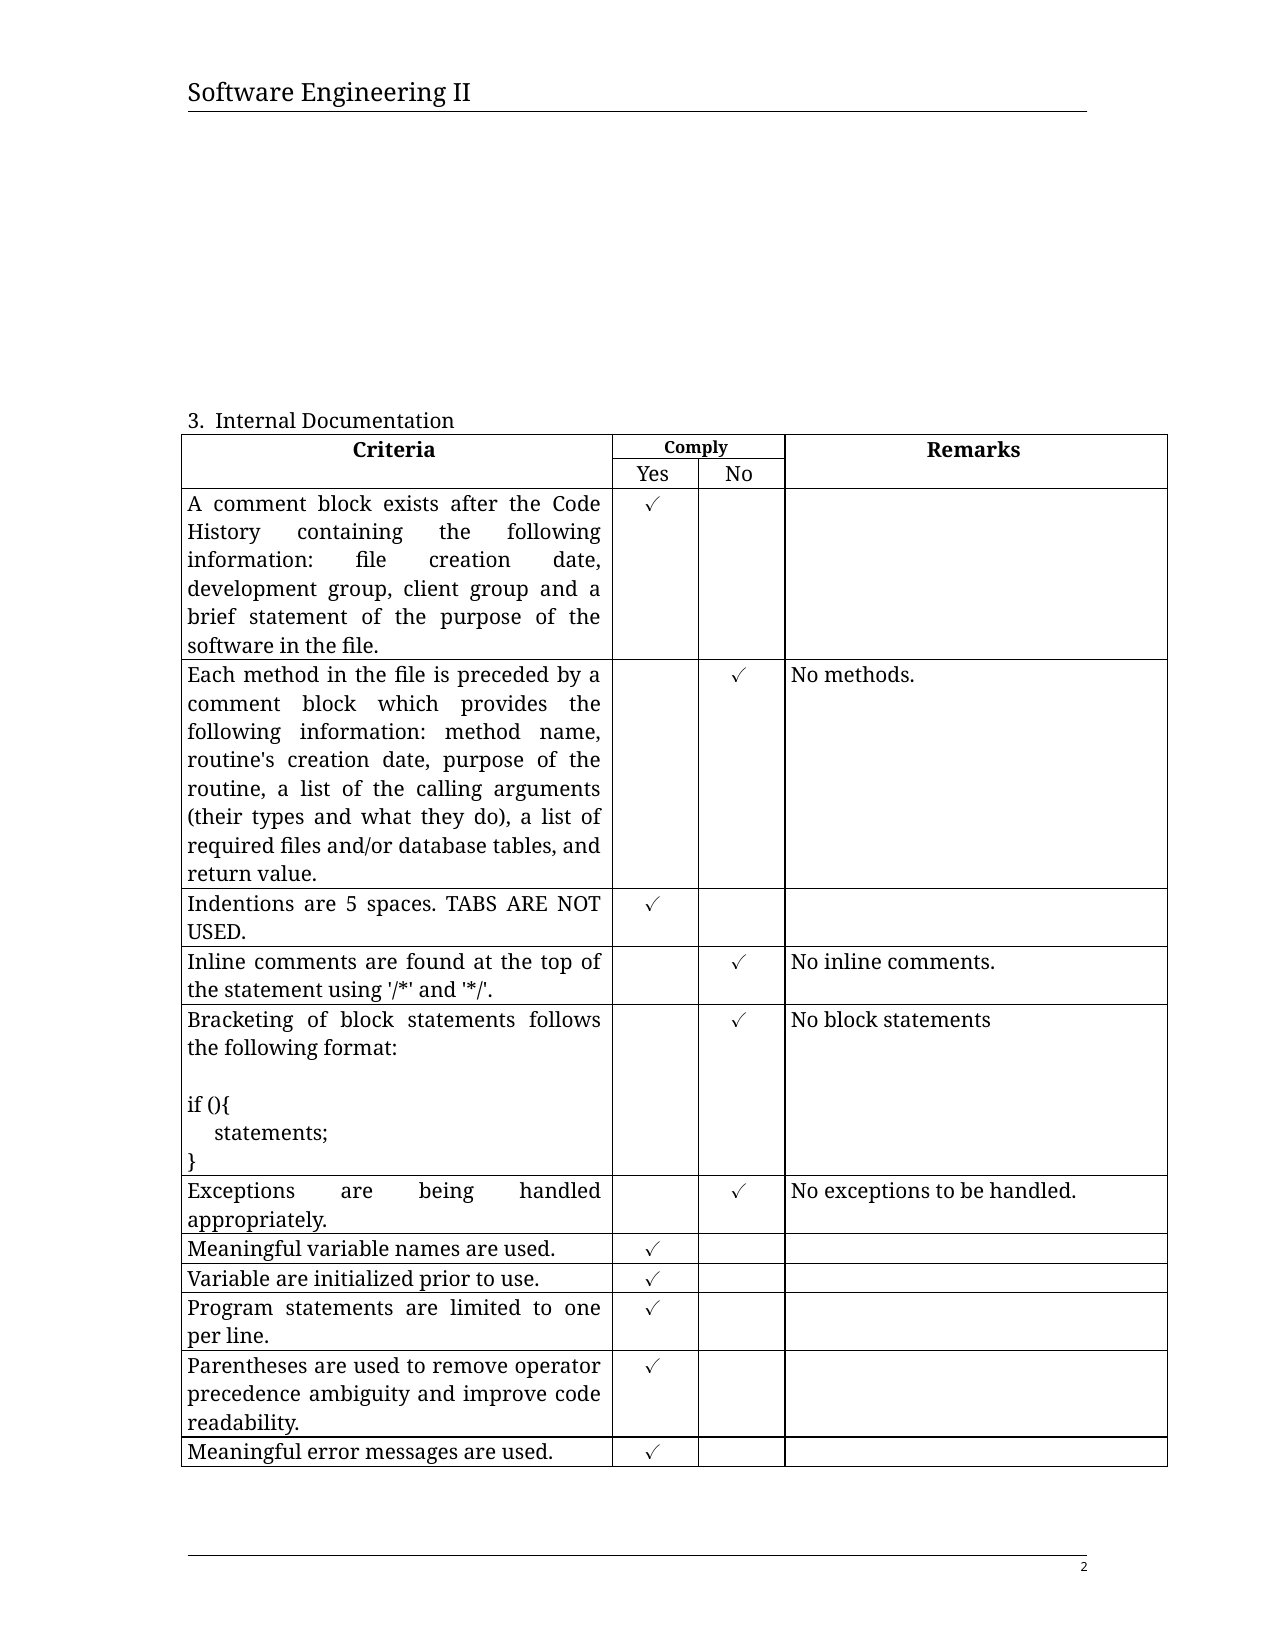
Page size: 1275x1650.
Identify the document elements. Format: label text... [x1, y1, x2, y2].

table_cell [786, 1351, 1167, 1436]
table_cell Bracketing of block statements follows the following format: if (){ statements; } [182, 1005, 612, 1175]
table_cell [699, 1234, 784, 1263]
table_cell Meaningful variable names are used. [182, 1234, 612, 1263]
table_cell [699, 489, 784, 659]
text 3. Internal Documentation [187, 406, 1087, 434]
table_cell ✓ [699, 660, 784, 888]
table_cell [786, 1438, 1167, 1466]
table_cell Each method in the file is preceded by a comment block which provides the following information: method name, routine's creation date, purpose of the routine, a list of the calling arguments (their types and what they do), a list of required files and/or database tables, and return value. [182, 660, 612, 888]
table_cell No [699, 459, 784, 488]
table_header Remarks [786, 435, 1167, 488]
table_cell ✓ [699, 1005, 784, 1175]
table_cell No block statements [786, 1005, 1167, 1175]
table_cell [786, 1293, 1167, 1350]
table_cell Program statements are limited to one per line. [182, 1293, 612, 1350]
table_cell [613, 947, 698, 1004]
table_cell ✓ [699, 947, 784, 1004]
table_header Comply [613, 435, 784, 458]
table_cell ✓ [613, 889, 698, 946]
table_cell ✓ [613, 1351, 698, 1436]
table_cell [786, 1234, 1167, 1263]
table_cell No inline comments. [786, 947, 1167, 1004]
table_cell A comment block exists after the Code History containing the following information: file creation date, development group, client group and a brief statement of the purpose of the software in the file. [182, 489, 612, 659]
table_cell Meaningful error messages are used. [182, 1438, 612, 1466]
table_cell [613, 1005, 698, 1175]
table_cell ✓ [613, 1438, 698, 1466]
table_cell ✓ [699, 1176, 784, 1233]
table_cell [786, 889, 1167, 946]
table_cell ✓ [613, 1234, 698, 1263]
table_cell [613, 1176, 698, 1233]
table_cell Exceptions are being handled appropriately. [182, 1176, 612, 1233]
table_cell ✓ [613, 489, 698, 659]
table_cell Parentheses are used to remove operator precedence ambiguity and improve code readability. [182, 1351, 612, 1436]
table_cell ✓ [613, 1264, 698, 1292]
table_cell No exceptions to be handled. [786, 1176, 1167, 1233]
table_cell [699, 889, 784, 946]
table_cell Inline comments are found at the top of the statement using '/*' and '*/'. [182, 947, 612, 1004]
table_cell [699, 1264, 784, 1292]
table_cell [786, 1264, 1167, 1292]
table_cell No methods. [786, 660, 1167, 888]
table_cell Variable are initialized prior to use. [182, 1264, 612, 1292]
table_cell Yes [613, 459, 698, 488]
table_cell [613, 660, 698, 888]
table_cell [699, 1351, 784, 1436]
table_header Criteria [182, 435, 612, 488]
table_cell ✓ [613, 1293, 698, 1350]
table_cell [699, 1438, 784, 1466]
table_cell Indentions are 5 spaces. TABS ARE NOT USED. [182, 889, 612, 946]
table_cell [786, 489, 1167, 659]
table_cell [699, 1293, 784, 1350]
